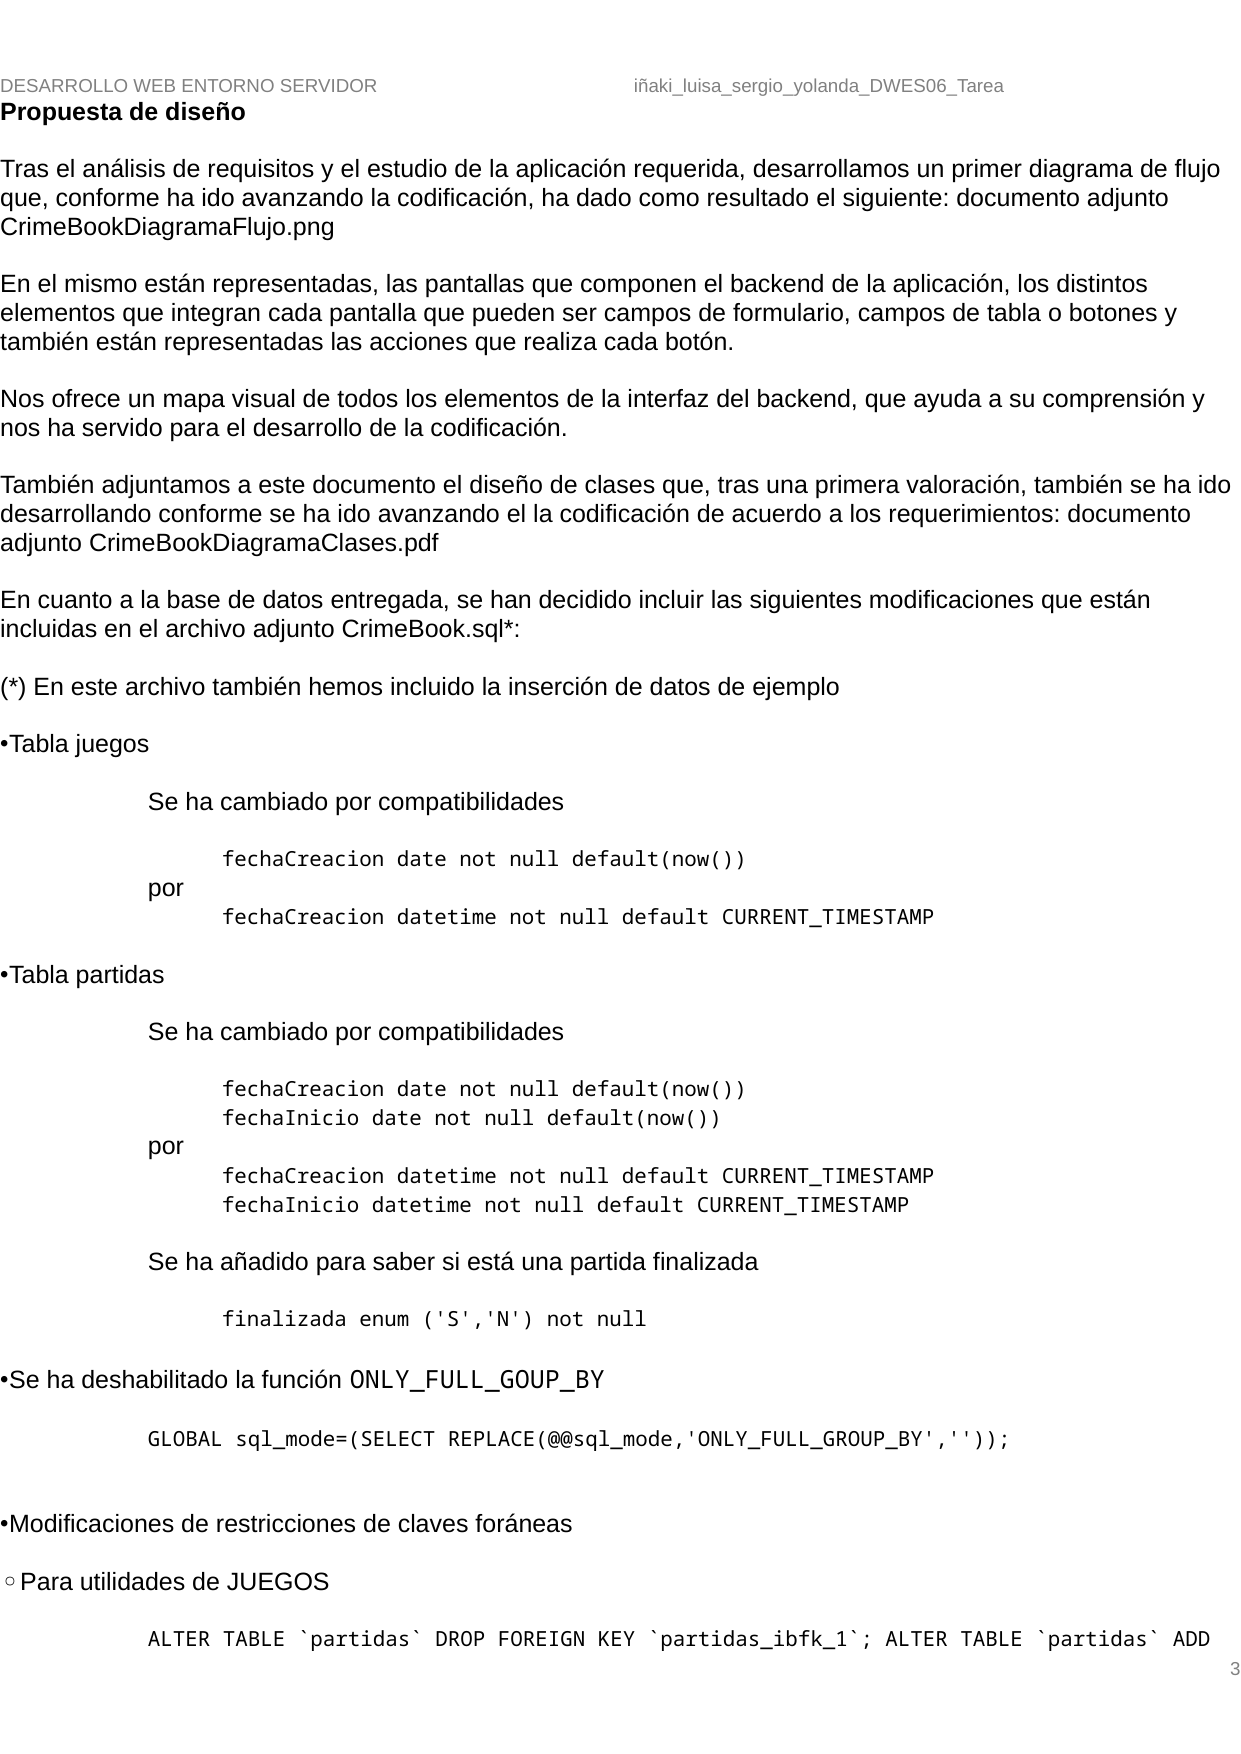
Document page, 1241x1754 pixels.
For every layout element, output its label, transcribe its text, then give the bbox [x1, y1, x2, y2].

text En el mismo están representadas, las pantallas que componen el backend de la aplicación, los distintos elementos que integran cada pantalla que pueden ser campos de formulario, campos de tabla o botones y también están representadas las acciones que realiza cada botón. [0, 269, 1240, 355]
text También adjuntamos a este documento el diseño de clases que, tras una primera valoración, también se ha ido desarrollando conforme se ha ido avanzando el la codificación de acuerdo a los requerimientos: documento adjunto CrimeBookDiagramaClases.pdf [0, 470, 1240, 557]
list Modificaciones de restricciones de claves foráneas [0, 1509, 1240, 1538]
text Se ha cambiado por compatibilidades [74, 1017, 1240, 1046]
text fechaCreacion date not null default(now()) [222, 1074, 1240, 1103]
list Para utilidades de JUEGOS [0, 1567, 1240, 1596]
text ALTER TABLE `partidas` DROP FOREIGN KEY `partidas_ibfk_1`; ALTER TABLE `partidas` ADD [148, 1624, 1240, 1653]
text Propuesta de diseño [0, 97, 1240, 125]
text fechaCreacion datetime not null default CURRENT_TIMESTAMP [74, 1160, 1240, 1190]
text fechaInicio datetime not null default CURRENT_TIMESTAMP [222, 1190, 1240, 1218]
text Tras el análisis de requisitos y el estudio de la aplicación requerida, desarrollamos un primer diagrama de flujo que, conforme ha ido avanzando la codificación, ha dado como resultado el siguiente: documento adjunto CrimeBookDiagramaFlujo.png [0, 154, 1240, 240]
text fechaCreacion datetime not null default CURRENT_TIMESTAMP [148, 901, 1240, 931]
list Tabla partidas [0, 960, 1240, 988]
text Se ha cambiado por compatibilidades [148, 787, 1240, 815]
text finalizada enum ('S','N') not null [222, 1304, 1240, 1332]
text Se ha añadido para saber si está una partida finalizada [0, 1247, 1240, 1275]
text fechaCreacion date not null default(now()) [222, 844, 1240, 873]
text (*) En este archivo también hemos incluido la inserción de datos de ejemplo [0, 672, 1240, 700]
text En cuanto a la base de datos entregada, se han decidido incluir las siguientes modificaciones que están incluidas en el archivo adjunto CrimeBook.sql*: [0, 585, 1240, 643]
text GLOBAL sql_mode=(SELECT REPLACE(@@sql_mode,'ONLY_FULL_GROUP_BY','')); [148, 1424, 1240, 1452]
text por [148, 1131, 1240, 1160]
list Se ha deshabilitado la función ONLY_FULL_GOUP_BY [0, 1361, 1240, 1395]
list Tabla juegos [0, 729, 1240, 758]
text por [148, 873, 1240, 901]
text Nos ofrece un mapa visual de todos los elementos de la interfaz del backend, que ayuda a su comprensión y nos ha servido para el desarrollo de la codificación. [0, 384, 1240, 442]
text fechaInicio date not null default(now()) [222, 1103, 1240, 1131]
